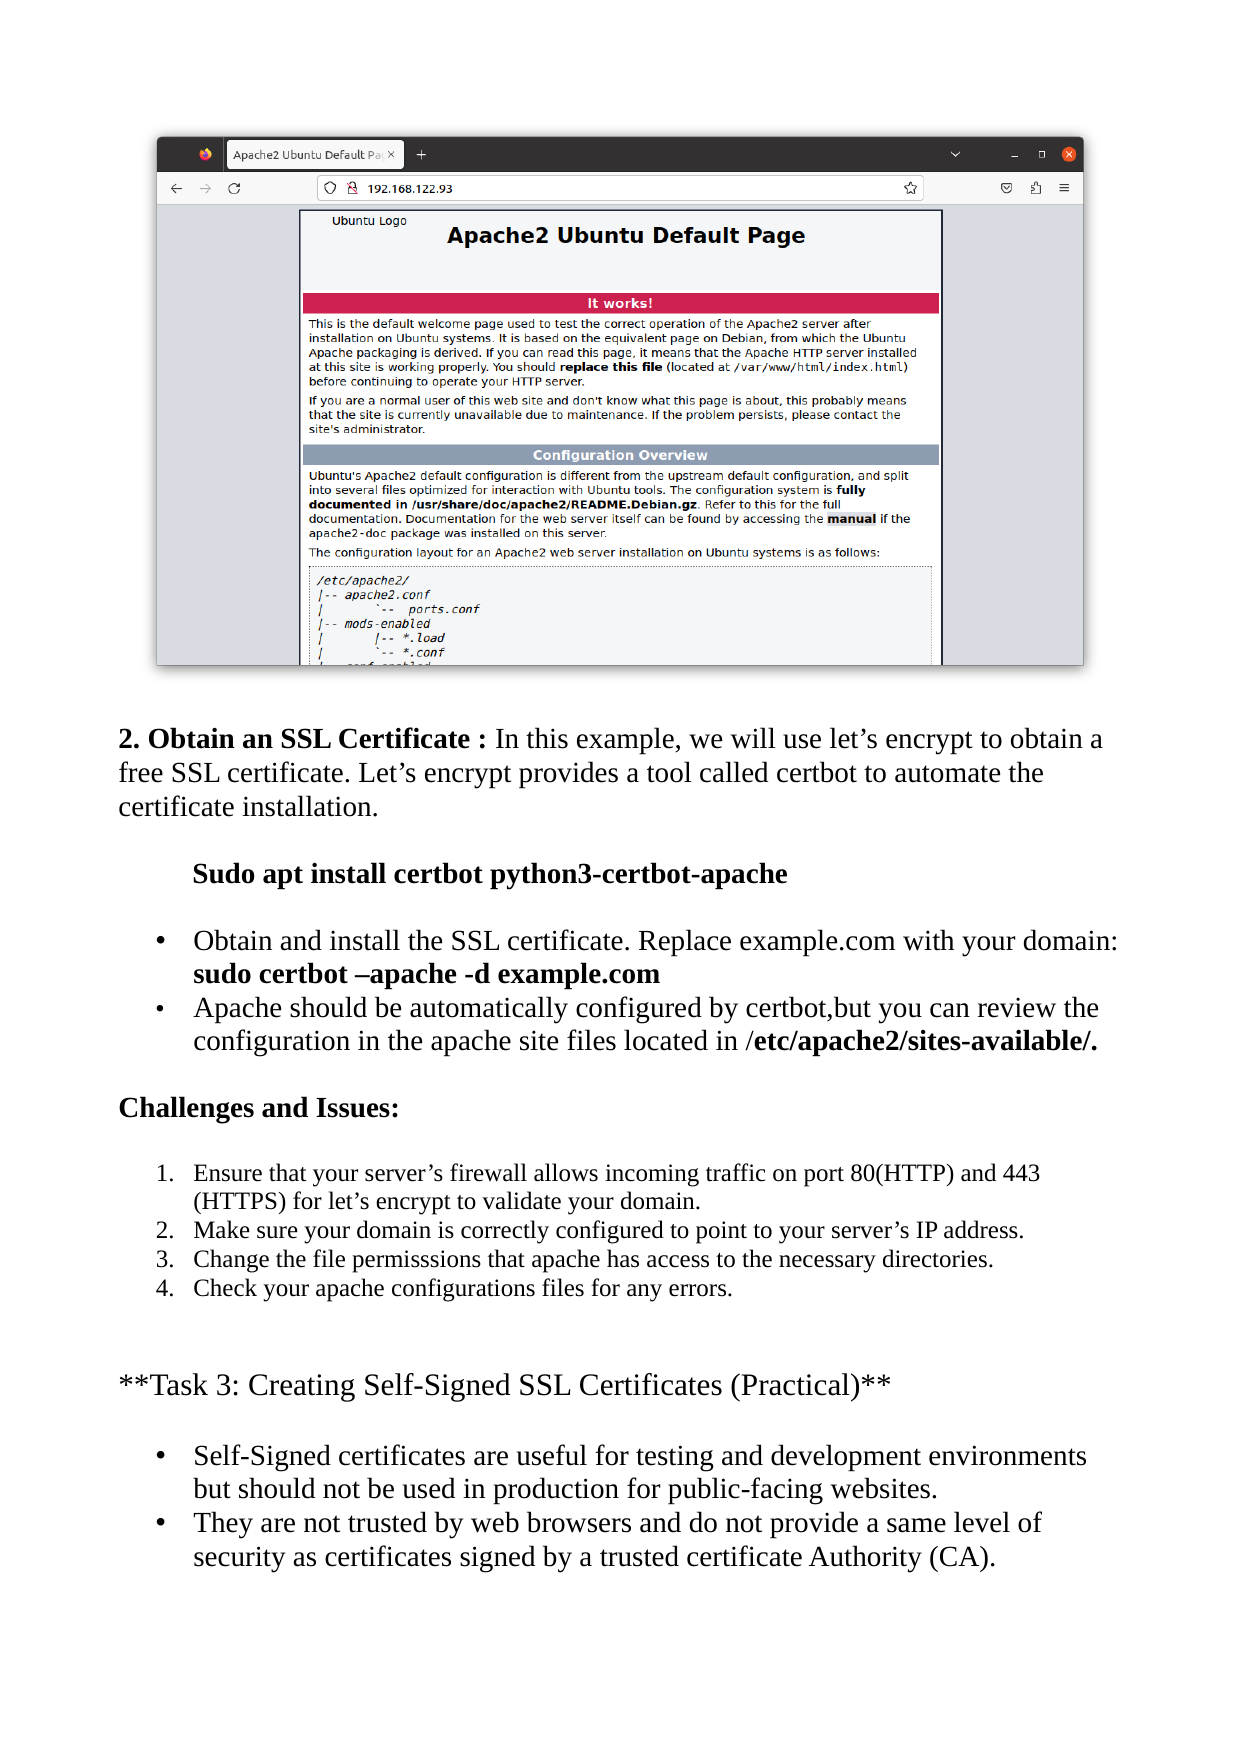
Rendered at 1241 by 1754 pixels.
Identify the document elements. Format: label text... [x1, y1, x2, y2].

text **Task 3: Creating Self-Signed SSL Certificates (Practical)** [118, 1366, 1122, 1402]
list Ensure that your server’s firewall allows incoming traffic on port 80(HTTP) and 443 (HTTPS) for let’s encrypt to validate your domain. [156, 1158, 1122, 1215]
list They are not trusted by web browsers and do not provide a same level of security as certificates signed by a trusted certificate Authority (CA). [156, 1505, 1122, 1572]
list Obtain and install the SSL certificate. Replace example.com with your domain: [156, 923, 1122, 956]
picture [136, 118, 1104, 688]
list Check your apache configurations files for any errors. [156, 1273, 1122, 1301]
list Change the file permisssions that apache has access to the necessary directories. [156, 1244, 1122, 1273]
list Apache should be automatically configured by certbot,but you can review the configuration in the apache site files located in /etc/apache2/sites-available/. [156, 990, 1122, 1057]
list Self-Signed certificates are useful for testing and development environments but should not be used in production for public-facing websites. [156, 1438, 1122, 1505]
text 2. Obtain an SSL Certificate : In this example, we will use let’s encrypt to obtain a free SSL certificate. Let’s encrypt provides a tool called certbot to automate the certificate installation. [118, 722, 1122, 822]
list Make sure your domain is correctly configured to point to your server’s IP address. [156, 1215, 1122, 1244]
text Sudo apt install certbot python3-certbot-apache [118, 856, 1122, 889]
list sudo certbot –apache -d example.com [156, 956, 1122, 990]
text Challenges and Issues: [118, 1091, 1122, 1124]
